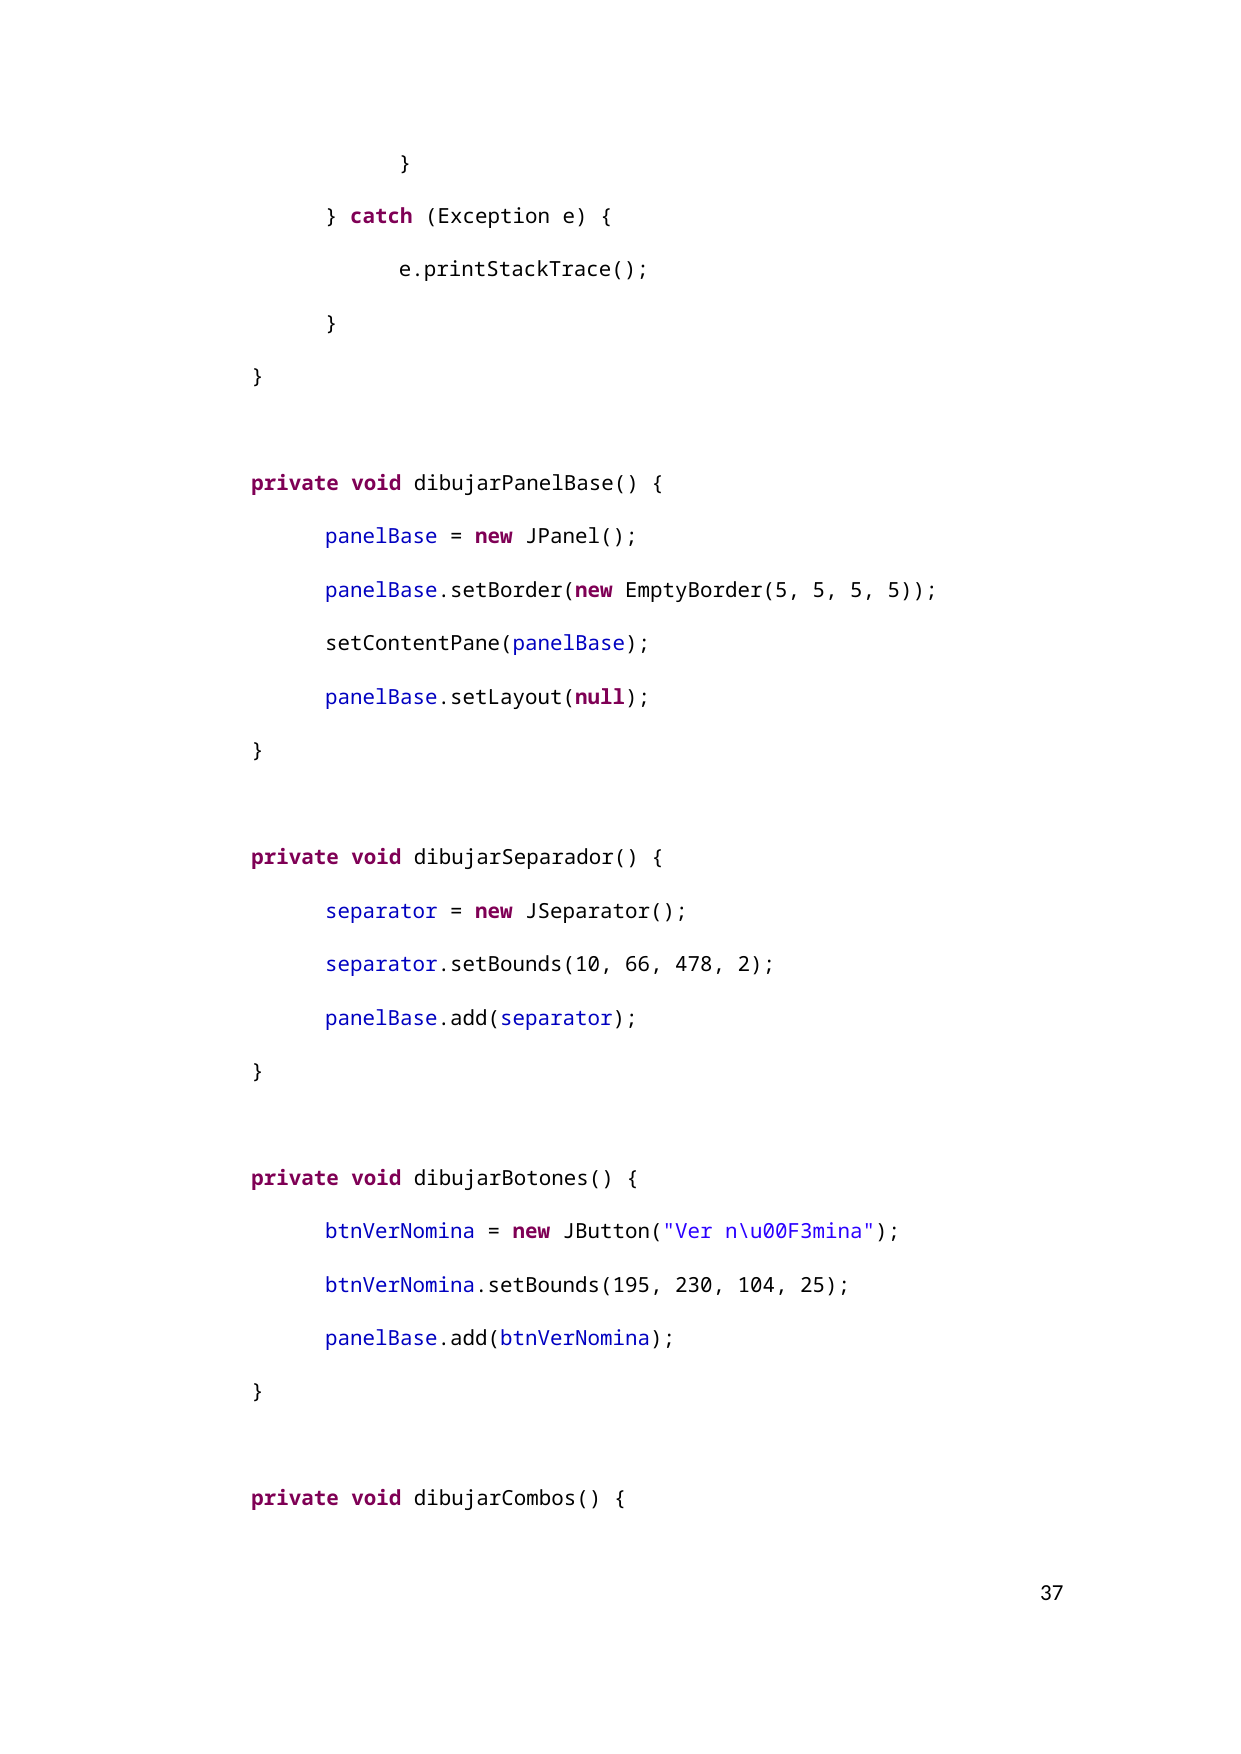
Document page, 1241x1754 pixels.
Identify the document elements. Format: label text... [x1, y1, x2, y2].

text panelBase.setBorder(new EmptyBorder(5, 5, 5, 5)); [177, 575, 1063, 603]
text panelBase.add(separator); [177, 1003, 1063, 1031]
text } [177, 735, 1063, 764]
text btnVerNomina = new JButton("Ver n\u00F3mina"); [177, 1216, 1063, 1245]
text } [177, 361, 1063, 390]
text } [177, 1377, 1063, 1405]
text separator.setBounds(10, 66, 478, 2); [177, 949, 1063, 978]
text separator = new JSeparator(); [177, 896, 1063, 924]
text private void dibujarBotones() { [177, 1163, 1063, 1191]
text e.printStackTrace(); [177, 254, 1063, 283]
text panelBase.setLayout(null); [177, 682, 1063, 710]
text } catch (Exception e) { [177, 201, 1063, 229]
text } [177, 1056, 1063, 1084]
text btnVerNomina.setBounds(195, 230, 104, 25); [177, 1270, 1063, 1298]
text private void dibujarSeparador() { [177, 842, 1063, 871]
text } [177, 308, 1063, 336]
text private void dibujarCombos() { [177, 1483, 1063, 1512]
text panelBase.add(btnVerNomina); [177, 1323, 1063, 1352]
text } [177, 148, 1063, 176]
text setContentPane(panelBase); [177, 628, 1063, 657]
text panelBase = new JPanel(); [177, 522, 1063, 550]
text private void dibujarPanelBase() { [177, 468, 1063, 497]
